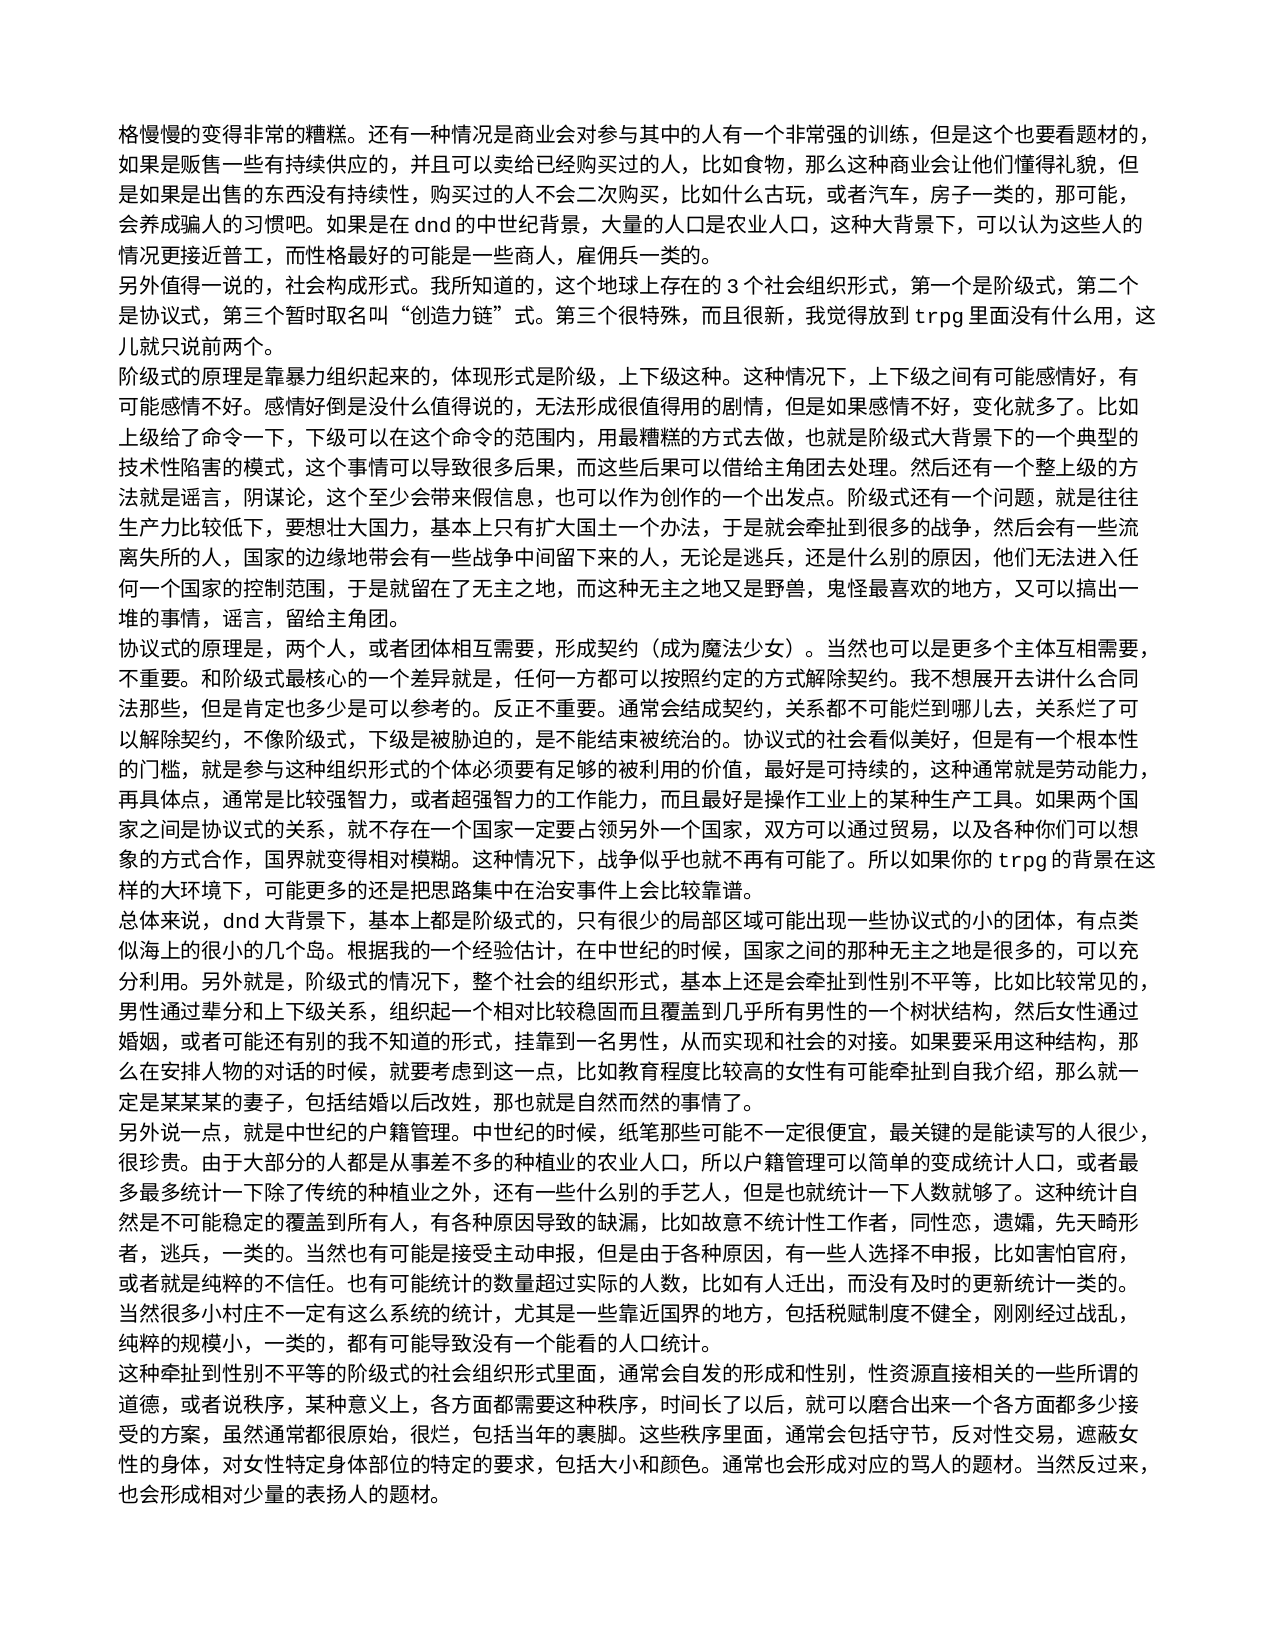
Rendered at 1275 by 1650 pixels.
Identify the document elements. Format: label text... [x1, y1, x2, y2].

text 协议式的原理是，两个人，或者团体相互需要，形成契约（成为魔法少女）。当然也可以是更多个主体互相需要，不重要。和阶级式最核心的一个差异就是，任何一方都可以按照约定的方式解除契约。我不想展开去讲什么合同法那些，但是肯定也多少是可以参考的。反正不重要。通常会结成契约，关系都不可能烂到哪儿去，关系烂了可以解除契约，不像阶级式，下级是被胁迫的，是不能结束被统治的。协议式的社会看似美好，但是有一个根本性的门槛，就是参与这种组织形式的个体必须要有足够的被利用的价值，最好是可持续的，这种通常就是劳动能力，再具体点，通常是比较强智力，或者超强智力的工作能力，而且最好是操作工业上的某种生产工具。如果两个国家之间是协议式的关系，就不存在一个国家一定要占领另外一个国家，双方可以通过贸易，以及各种你们可以想象的方式合作，国界就变得相对模糊。这种情况下，战争似乎也就不再有可能了。所以如果你的trpg的背景在这样的大环境下，可能更多的还是把思路集中在治安事件上会比较靠谱。 [118, 632, 1157, 904]
text 阶级式的原理是靠暴力组织起来的，体现形式是阶级，上下级这种。这种情况下，上下级之间有可能感情好，有可能感情不好。感情好倒是没什么值得说的，无法形成很值得用的剧情，但是如果感情不好，变化就多了。比如上级给了命令一下，下级可以在这个命令的范围内，用最糟糕的方式去做，也就是阶级式大背景下的一个典型的技术性陷害的模式，这个事情可以导致很多后果，而这些后果可以借给主角团去处理。然后还有一个整上级的方法就是谣言，阴谋论，这个至少会带来假信息，也可以作为创作的一个出发点。阶级式还有一个问题，就是往往生产力比较低下，要想壮大国力，基本上只有扩大国土一个办法，于是就会牵扯到很多的战争，然后会有一些流离失所的人，国家的边缘地带会有一些战争中间留下来的人，无论是逃兵，还是什么别的原因，他们无法进入任何一个国家的控制范围，于是就留在了无主之地，而这种无主之地又是野兽，鬼怪最喜欢的地方，又可以搞出一堆的事情，谣言，留给主角团。 [118, 360, 1157, 632]
text 另外说一点，就是中世纪的户籍管理。中世纪的时候，纸笔那些可能不一定很便宜，最关键的是能读写的人很少，很珍贵。由于大部分的人都是从事差不多的种植业的农业人口，所以户籍管理可以简单的变成统计人口，或者最多最多统计一下除了传统的种植业之外，还有一些什么别的手艺人，但是也就统计一下人数就够了。这种统计自然是不可能稳定的覆盖到所有人，有各种原因导致的缺漏，比如故意不统计性工作者，同性恋，遗孀，先天畸形者，逃兵，一类的。当然也有可能是接受主动申报，但是由于各种原因，有一些人选择不申报，比如害怕官府，或者就是纯粹的不信任。也有可能统计的数量超过实际的人数，比如有人迁出，而没有及时的更新统计一类的。当然很多小村庄不一定有这么系统的统计，尤其是一些靠近国界的地方，包括税赋制度不健全，刚刚经过战乱，纯粹的规模小，一类的，都有可能导致没有一个能看的人口统计。 [118, 1116, 1157, 1358]
text 总体来说，dnd大背景下，基本上都是阶级式的，只有很少的局部区域可能出现一些协议式的小的团体，有点类似海上的很小的几个岛。根据我的一个经验估计，在中世纪的时候，国家之间的那种无主之地是很多的，可以充分利用。另外就是，阶级式的情况下，整个社会的组织形式，基本上还是会牵扯到性别不平等，比如比较常见的，男性通过辈分和上下级关系，组织起一个相对比较稳固而且覆盖到几乎所有男性的一个树状结构，然后女性通过婚姻，或者可能还有别的我不知道的形式，挂靠到一名男性，从而实现和社会的对接。如果要采用这种结构，那么在安排人物的对话的时候，就要考虑到这一点，比如教育程度比较高的女性有可能牵扯到自我介绍，那么就一定是某某某的妻子，包括结婚以后改姓，那也就是自然而然的事情了。 [118, 904, 1157, 1116]
text 另外值得一说的，社会构成形式。我所知道的，这个地球上存在的3个社会组织形式，第一个是阶级式，第二个是协议式，第三个暂时取名叫“创造力链”式。第三个很特殊，而且很新，我觉得放到trpg里面没有什么用，这儿就只说前两个。 [118, 269, 1157, 360]
text 格慢慢的变得非常的糟糕。还有一种情况是商业会对参与其中的人有一个非常强的训练，但是这个也要看题材的，如果是贩售一些有持续供应的，并且可以卖给已经购买过的人，比如食物，那么这种商业会让他们懂得礼貌，但是如果是出售的东西没有持续性，购买过的人不会二次购买，比如什么古玩，或者汽车，房子一类的，那可能，会养成骗人的习惯吧。如果是在dnd的中世纪背景，大量的人口是农业人口，这种大背景下，可以认为这些人的情况更接近普工，而性格最好的可能是一些商人，雇佣兵一类的。 [118, 118, 1157, 269]
text 这种牵扯到性别不平等的阶级式的社会组织形式里面，通常会自发的形成和性别，性资源直接相关的一些所谓的道德，或者说秩序，某种意义上，各方面都需要这种秩序，时间长了以后，就可以磨合出来一个各方面都多少接受的方案，虽然通常都很原始，很烂，包括当年的裹脚。这些秩序里面，通常会包括守节，反对性交易，遮蔽女性的身体，对女性特定身体部位的特定的要求，包括大小和颜色。通常也会形成对应的骂人的题材。当然反过来，也会形成相对少量的表扬人的题材。 [118, 1358, 1157, 1509]
